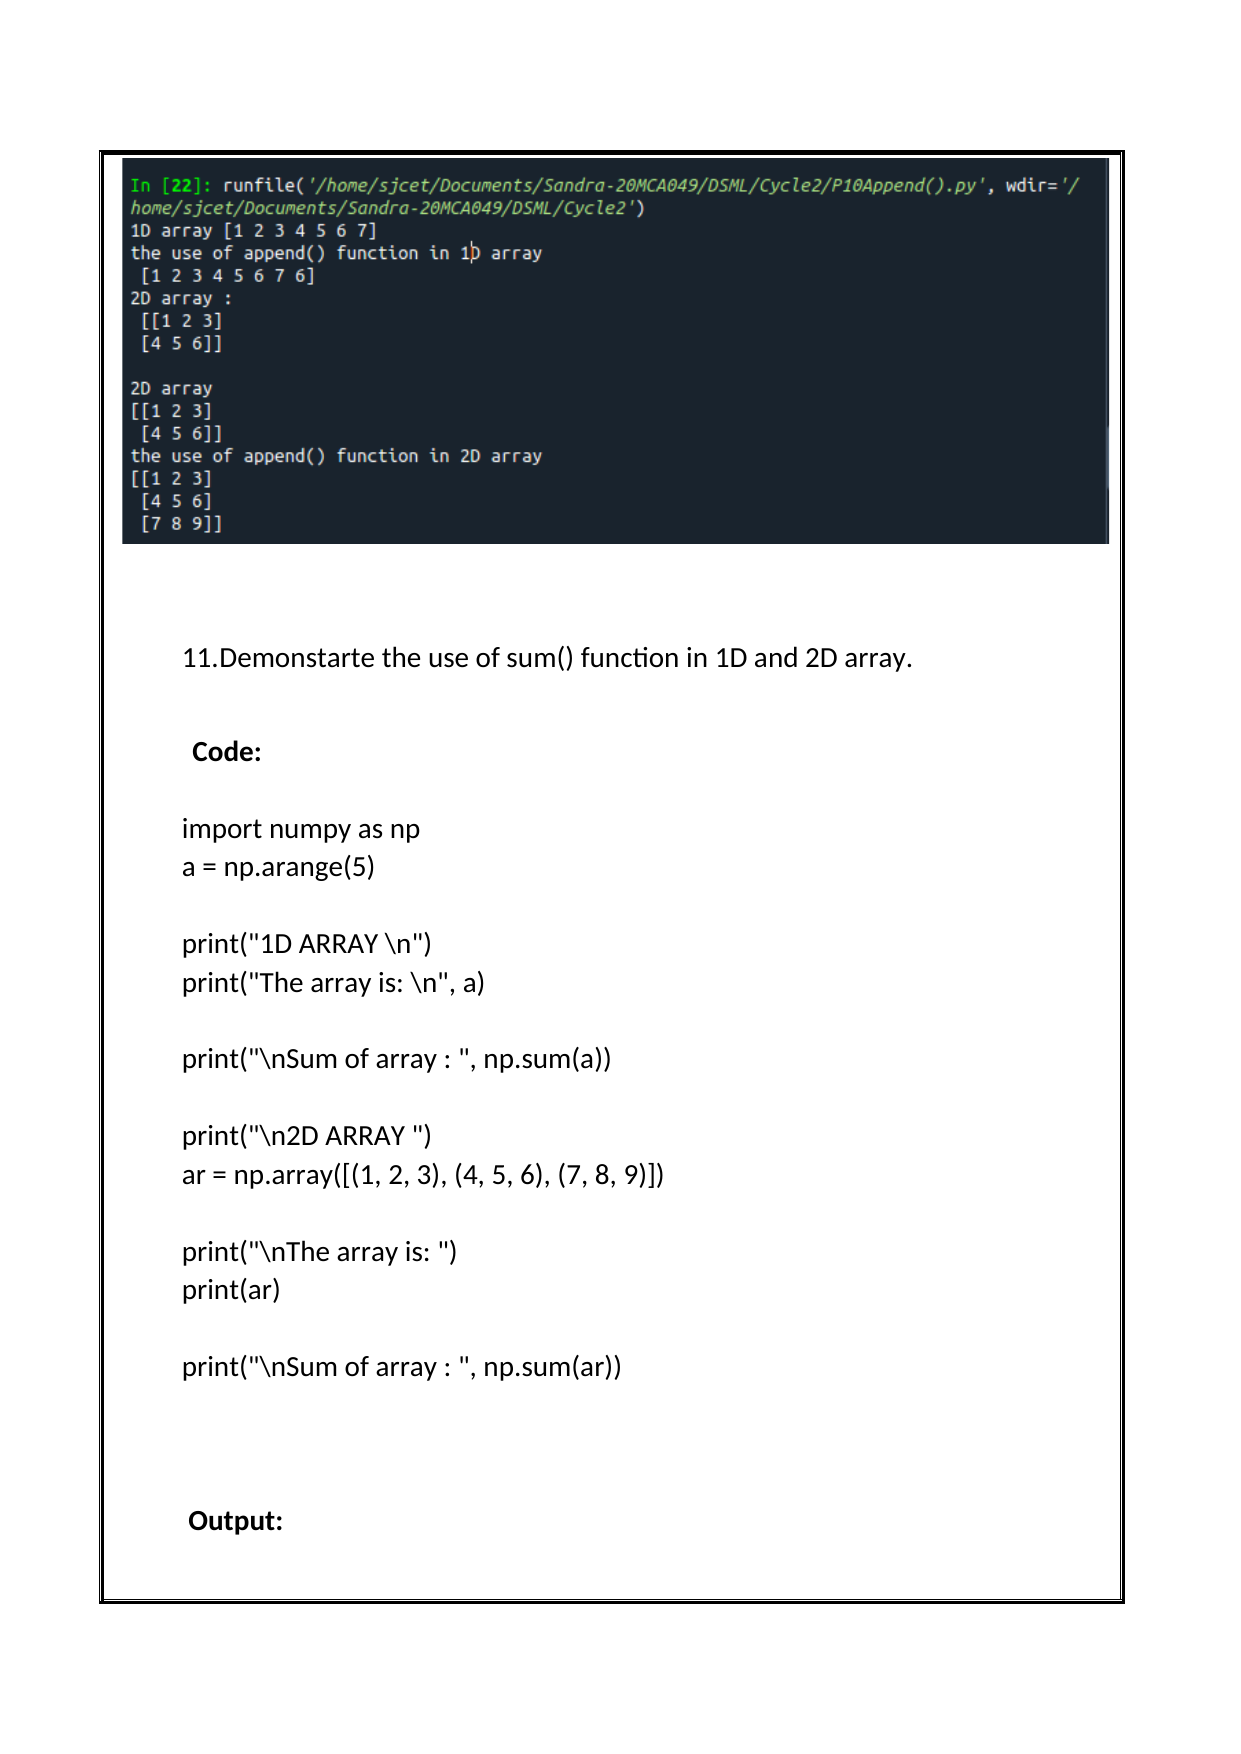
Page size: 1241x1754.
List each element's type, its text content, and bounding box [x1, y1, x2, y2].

picture [122, 158, 1110, 544]
text print("\nSum of array : ", np.sum(ar)) [107, 1348, 1117, 1384]
text a = np.arange(5) [107, 848, 1117, 884]
text print("\nSum of array : ", np.sum(a)) [107, 1041, 1117, 1076]
text Code: [107, 733, 1117, 769]
text print("\nThe array is: ") [107, 1233, 1117, 1268]
text print(ar) [107, 1271, 1117, 1307]
text print("\n2D ARRAY ") [107, 1117, 1117, 1153]
text print("The array is: \n", a) [107, 964, 1117, 999]
text import numpy as np [107, 810, 1117, 846]
list Demonstarte the use of sum() function in 1D and 2D array. [182, 639, 1117, 675]
text print("1D ARRAY \n") [107, 925, 1117, 961]
text Output: [107, 1502, 1117, 1537]
text ar = np.array([(1, 2, 3), (4, 5, 6), (7, 8, 9)]) [107, 1156, 1117, 1191]
